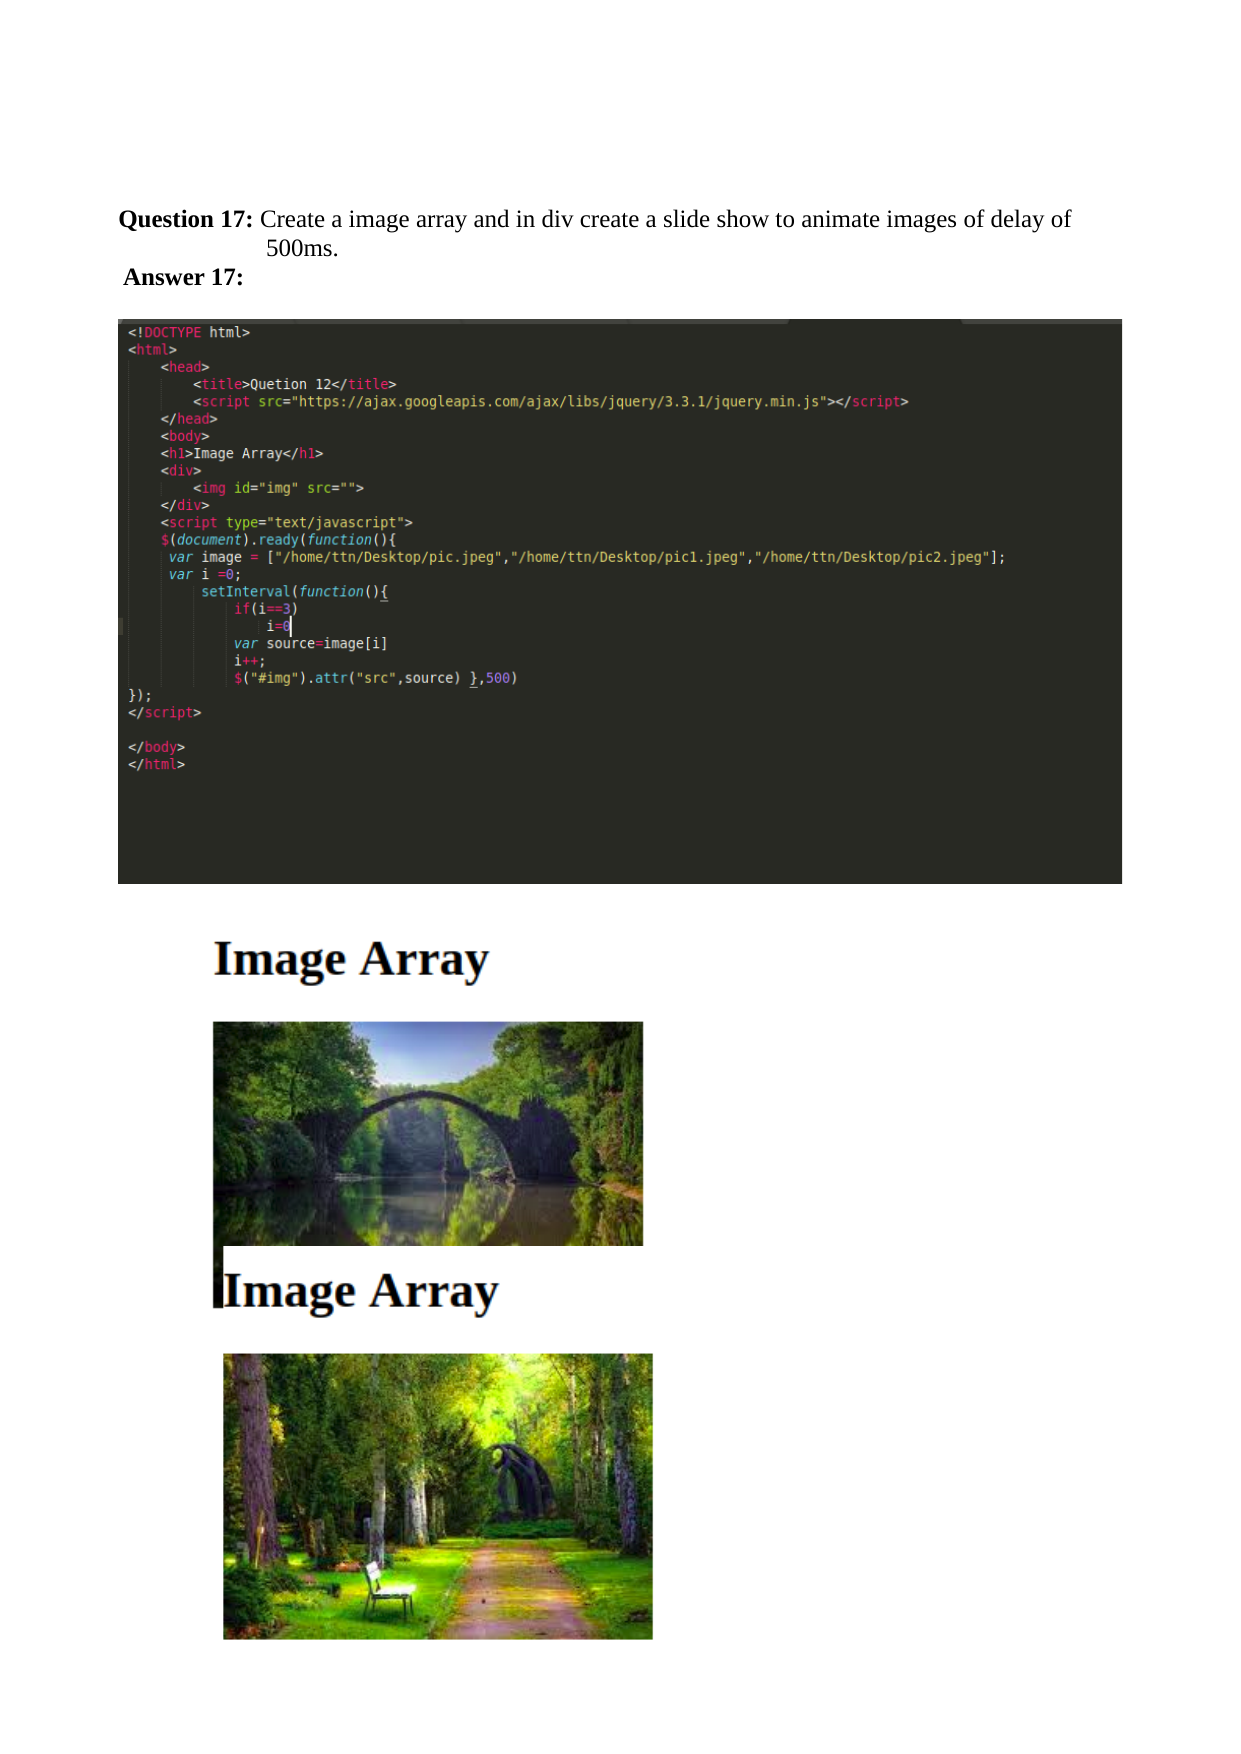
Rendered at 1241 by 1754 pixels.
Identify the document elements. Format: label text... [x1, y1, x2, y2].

picture [118, 319, 1123, 884]
text Answer 17: [118, 262, 1122, 291]
text Question 17: Create a image array and in div create a slide show to animate images of delay of 500ms. [118, 204, 1122, 262]
picture [204, 903, 942, 1754]
